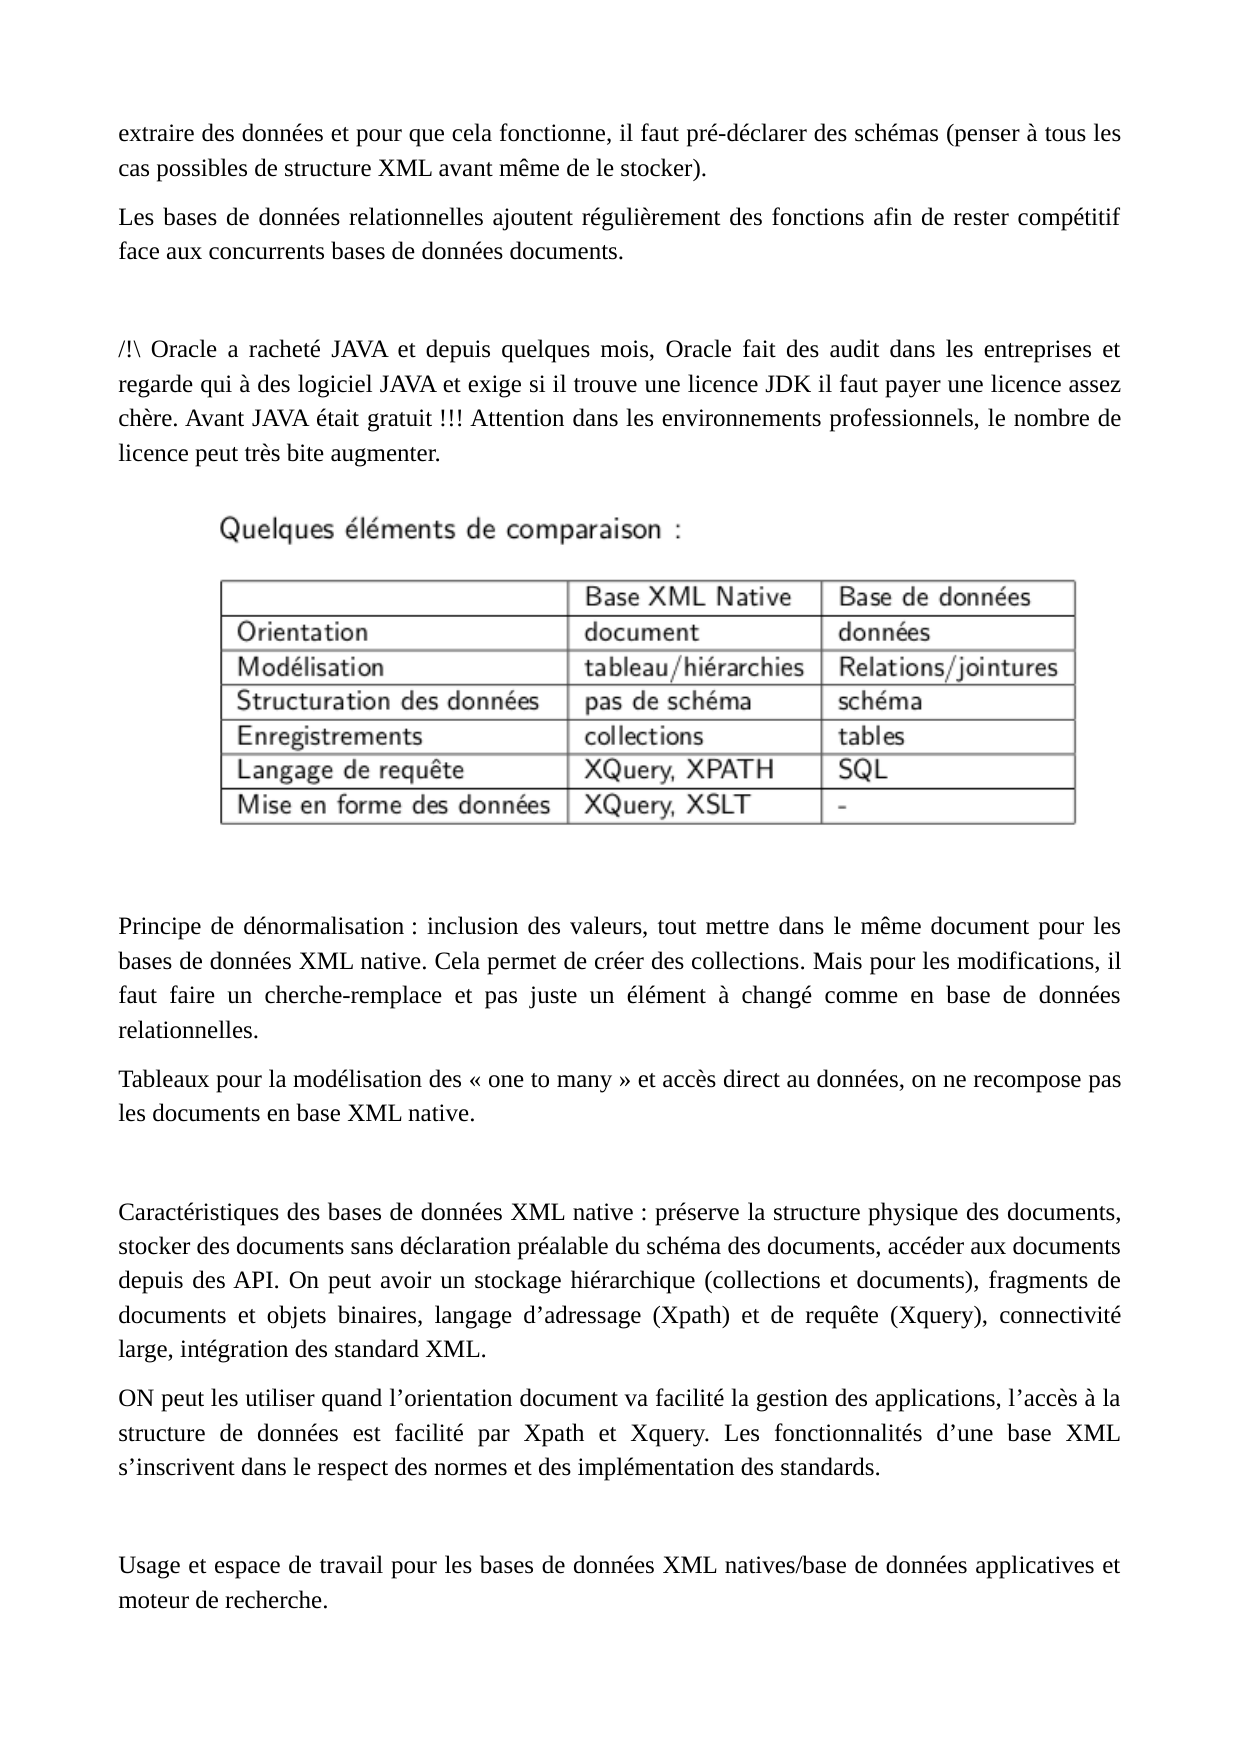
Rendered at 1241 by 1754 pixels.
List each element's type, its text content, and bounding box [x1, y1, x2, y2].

text /!\ Oracle a racheté JAVA et depuis quelques mois, Oracle fait des audit dans les entreprises et regarde qui à des logiciel JAVA et exige si il trouve une licence JDK il faut payer une licence assez chère. Avant JAVA était gratuit !!! Attention dans les environnements professionnels, le nombre de licence peut très bite augmenter. [118, 334, 1122, 466]
text Les bases de données relationnelles ajoutent régulièrement des fonctions afin de rester compétitif face aux concurrents bases de données documents. [118, 202, 1122, 265]
text Usage et espace de travail pour les bases de données XML natives/base de données applicatives et moteur de recherche. [118, 1551, 1122, 1614]
text Principe de dénormalisation : inclusion des valeurs, tout mettre dans le même document pour les bases de données XML native. Cela permet de créer des collections. Mais pour les modifications, il faut faire un cherche-remplace et pas juste un élément à changé comme en base de données relationnelles. [118, 911, 1122, 1044]
picture [152, 506, 1105, 857]
text Caractéristiques des bases de données XML native : préserve la structure physique des documents, stocker des documents sans déclaration préalable du schéma des documents, accéder aux documents depuis des API. On peut avoir un stockage hiérarchique (collections et documents), fragments de documents et objets binaires, langage d’adressage (Xpath) et de requête (Xquery), connectivité large, intégration des standard XML. [118, 1197, 1122, 1363]
text Tableaux pour la modélisation des « one to many » et accès direct au données, on ne recompose pas les documents en base XML native. [118, 1064, 1122, 1127]
text extraire des données et pour que cela fonctionne, il faut pré-déclarer des schémas (penser à tous les cas possibles de structure XML avant même de le stocker). [118, 118, 1122, 181]
text ON peut les utiliser quand l’orientation document va facilité la gestion des applications, l’accès à la structure de données est facilité par Xpath et Xquery. Les fonctionnalités d’une base XML s’inscrivent dans le respect des normes et des implémentation des standards. [118, 1383, 1122, 1481]
